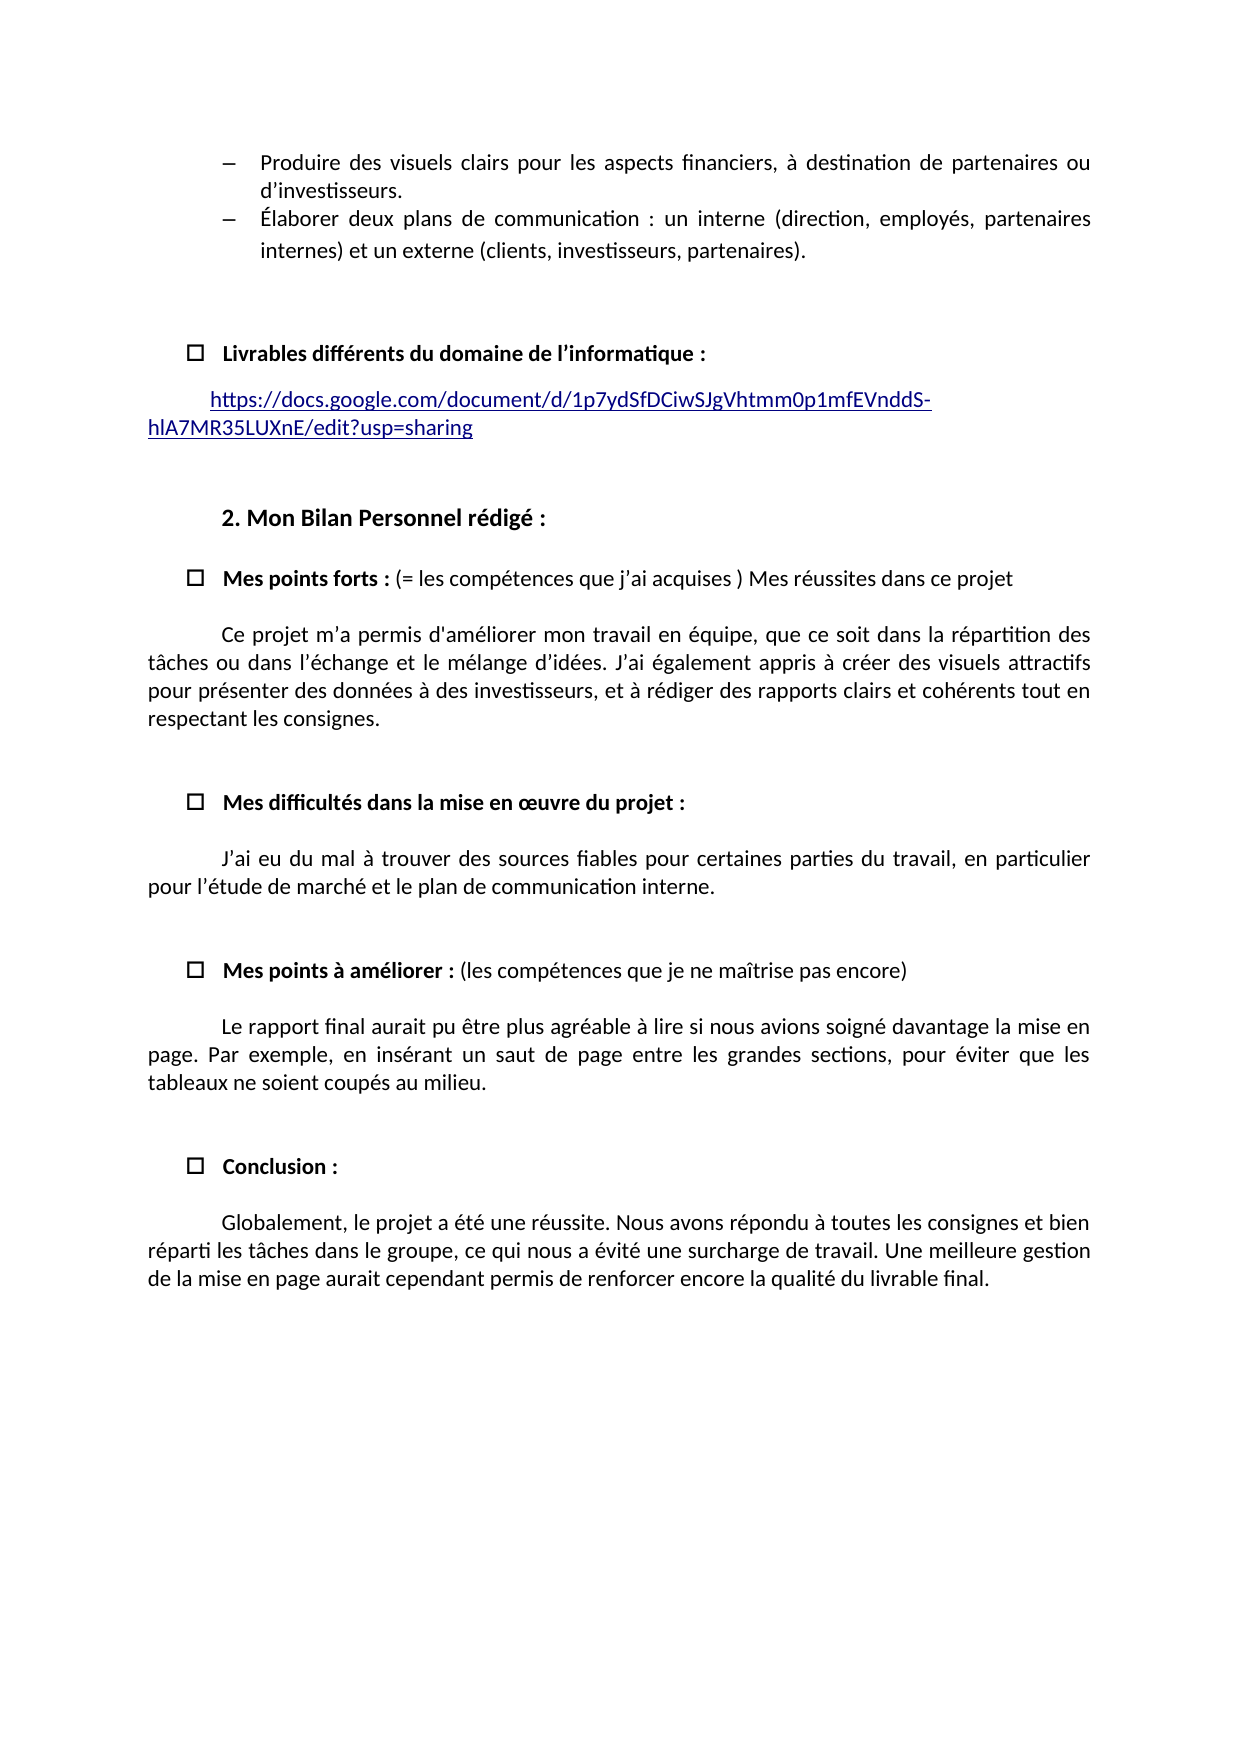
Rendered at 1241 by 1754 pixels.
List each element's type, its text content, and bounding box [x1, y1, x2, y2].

list Livrables différents du domaine de l’informatique : [185, 339, 1092, 367]
text Ce projet m’a permis d'améliorer mon travail en équipe, que ce soit dans la répartition des tâches ou dans l’échange et le mélange d’idées. J’ai également appris à créer des visuels attractifs pour présenter des données à des investisseurs, et à rédiger des rapports clairs et cohérents tout en respectant les consignes. [148, 620, 1092, 732]
text J’ai eu du mal à trouver des sources fiables pour certaines parties du travail, en particulier pour l’étude de marché et le plan de communication interne. [148, 844, 1092, 900]
list Élaborer deux plans de communication : un interne (direction, employés, partenaires internes) et un externe (clients, investisseurs, partenaires). [223, 204, 1092, 264]
list Mes points à améliorer : (les compétences que je ne maîtrise pas encore) [185, 956, 1092, 984]
list Mes points forts : (= les compétences que j’ai acquises ) Mes réussites dans ce projet [185, 564, 1092, 592]
list Produire des visuels clairs pour les aspects financiers, à destination de partenaires ou d’investisseurs. [223, 148, 1092, 204]
list Conclusion : [185, 1152, 1092, 1180]
list Globalement, le projet a été une réussite. Nous avons répondu à toutes les consignes et bien réparti les tâches dans le groupe, ce qui nous a évité une surcharge de travail. Une meilleure gestion de la mise en page aurait cependant permis de renforcer encore la qualité du livrable final. [148, 1208, 1092, 1292]
text Le rapport final aurait pu être plus agréable à lire si nous avions soigné davantage la mise en page. Par exemple, en insérant un saut de page entre les grandes sections, pour éviter que les tableaux ne soient coupés au milieu. [148, 1012, 1092, 1096]
text https://docs.google.com/document/d/1p7ydSfDCiwSJgVhtmm0p1mfEVnddS-hlA7MR35LUXnE/edit?usp=sharing [148, 386, 1092, 442]
list Mes difficultés dans la mise en œuvre du projet : [185, 788, 1092, 816]
list 2. Mon Bilan Personnel rédigé : [148, 503, 1092, 533]
